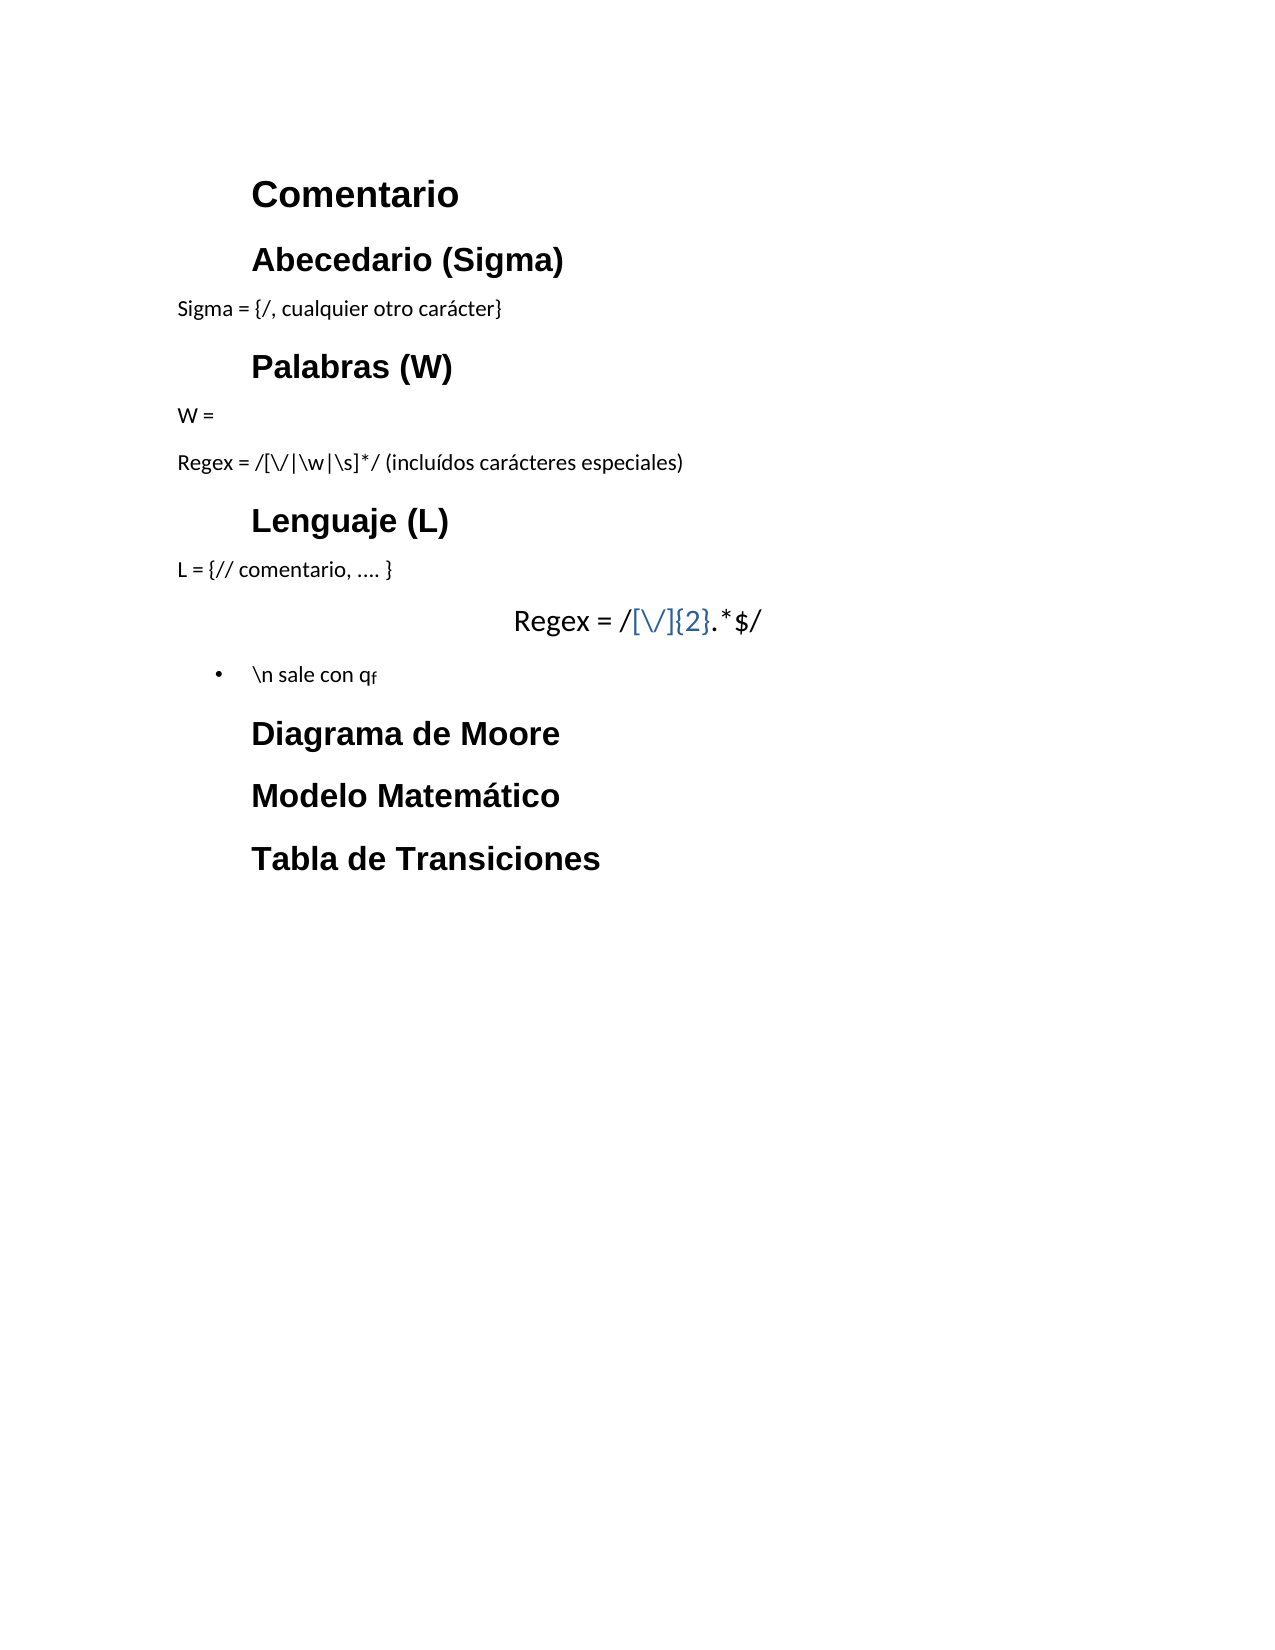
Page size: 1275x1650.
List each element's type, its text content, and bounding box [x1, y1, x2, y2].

list \n sale con qf [215, 660, 1098, 689]
subtitle Lenguaje (L) [177, 501, 1098, 539]
text W = [177, 401, 1098, 429]
subtitle Comentario [177, 173, 1098, 216]
subtitle Tabla de Transiciones [177, 838, 1098, 877]
subtitle Diagrama de Moore [177, 714, 1098, 752]
text Sigma = {/, cualquier otro carácter} [177, 294, 1098, 322]
text Regex = /[\/]{2}.*$/ [177, 601, 1098, 639]
subtitle Abecedario (Sigma) [177, 240, 1098, 278]
text L = {// comentario, .... } [177, 555, 1098, 583]
subtitle Palabras (W) [177, 347, 1098, 385]
subtitle Modelo Matemático [177, 776, 1098, 815]
text Regex = /[\/|\w|\s]*/ (incluídos carácteres especiales) [177, 448, 1098, 476]
